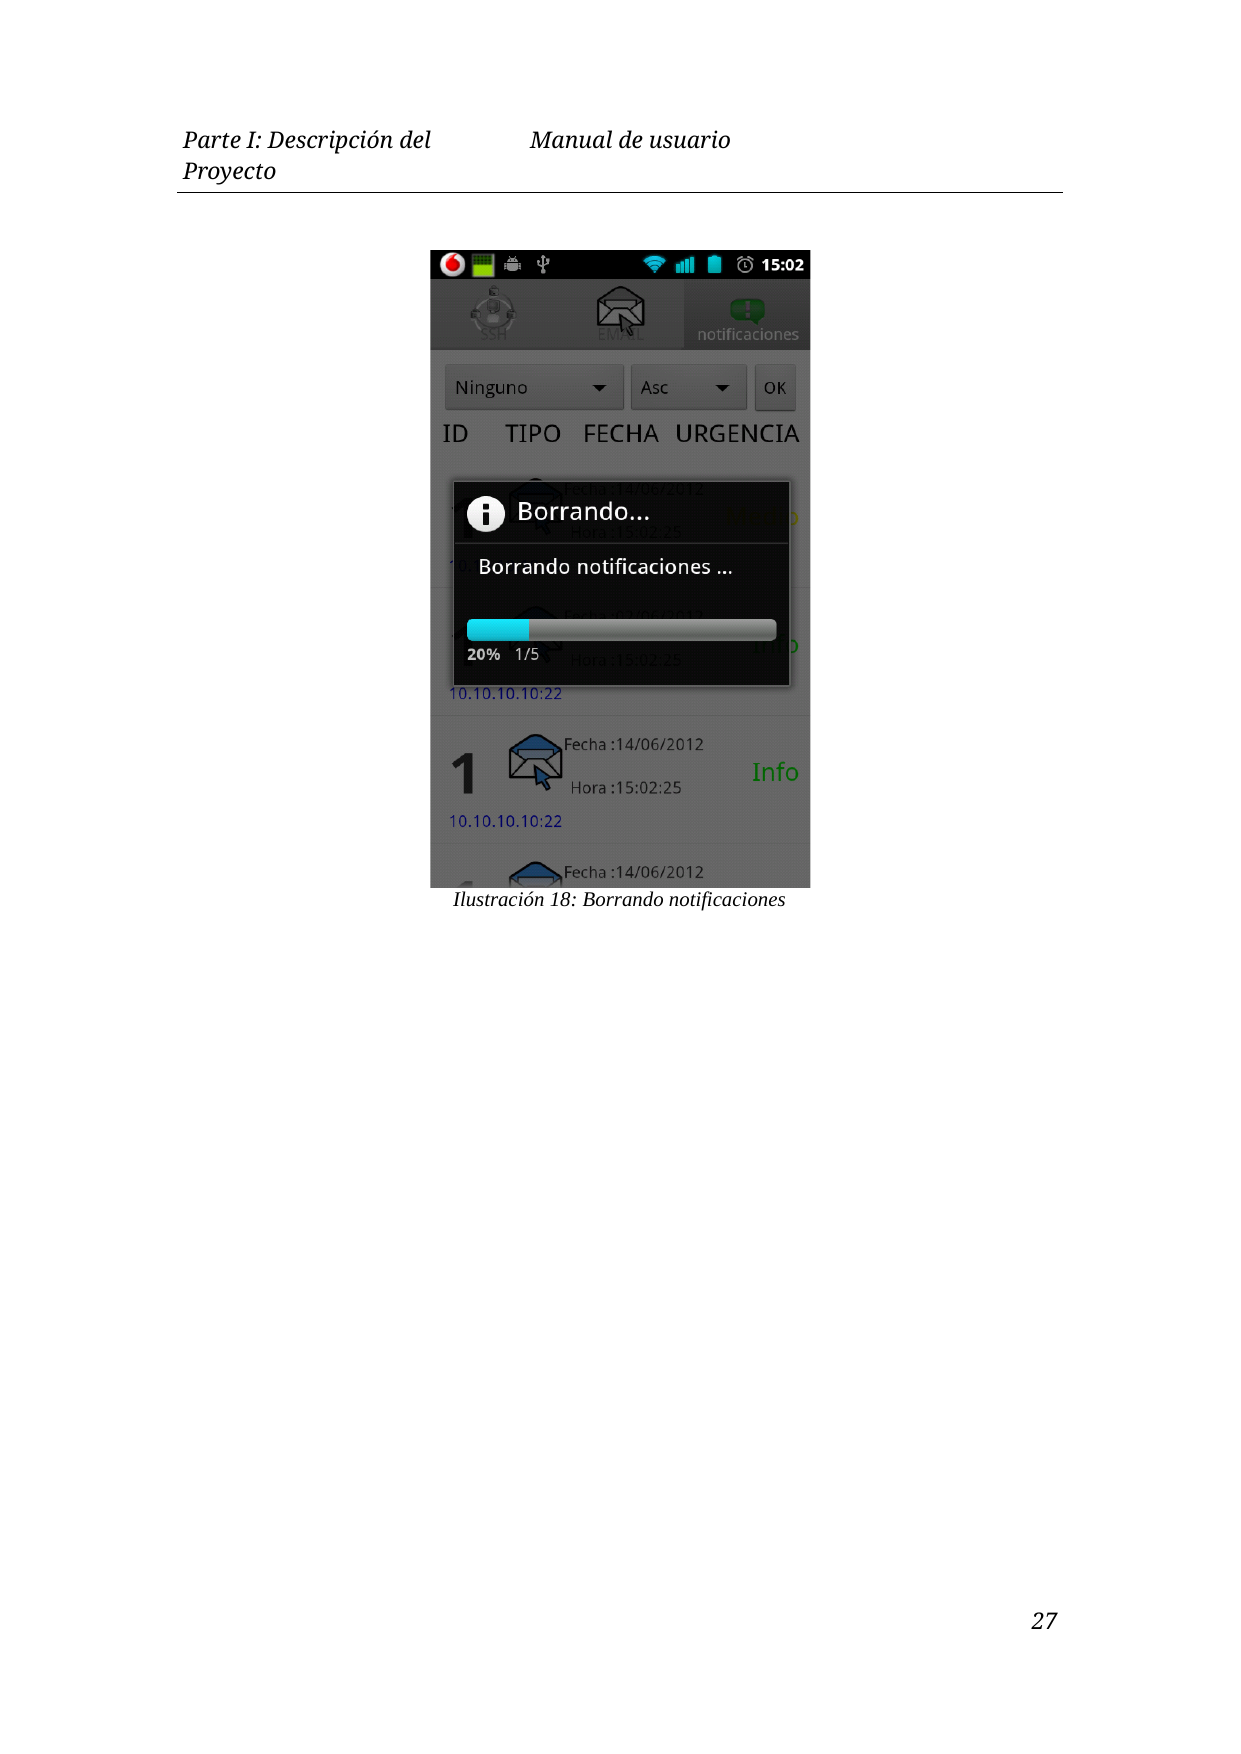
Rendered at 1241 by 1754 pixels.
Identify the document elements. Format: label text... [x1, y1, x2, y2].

picture [430, 250, 811, 888]
text Ilustración 18: Borrando notificaciones [430, 888, 810, 911]
